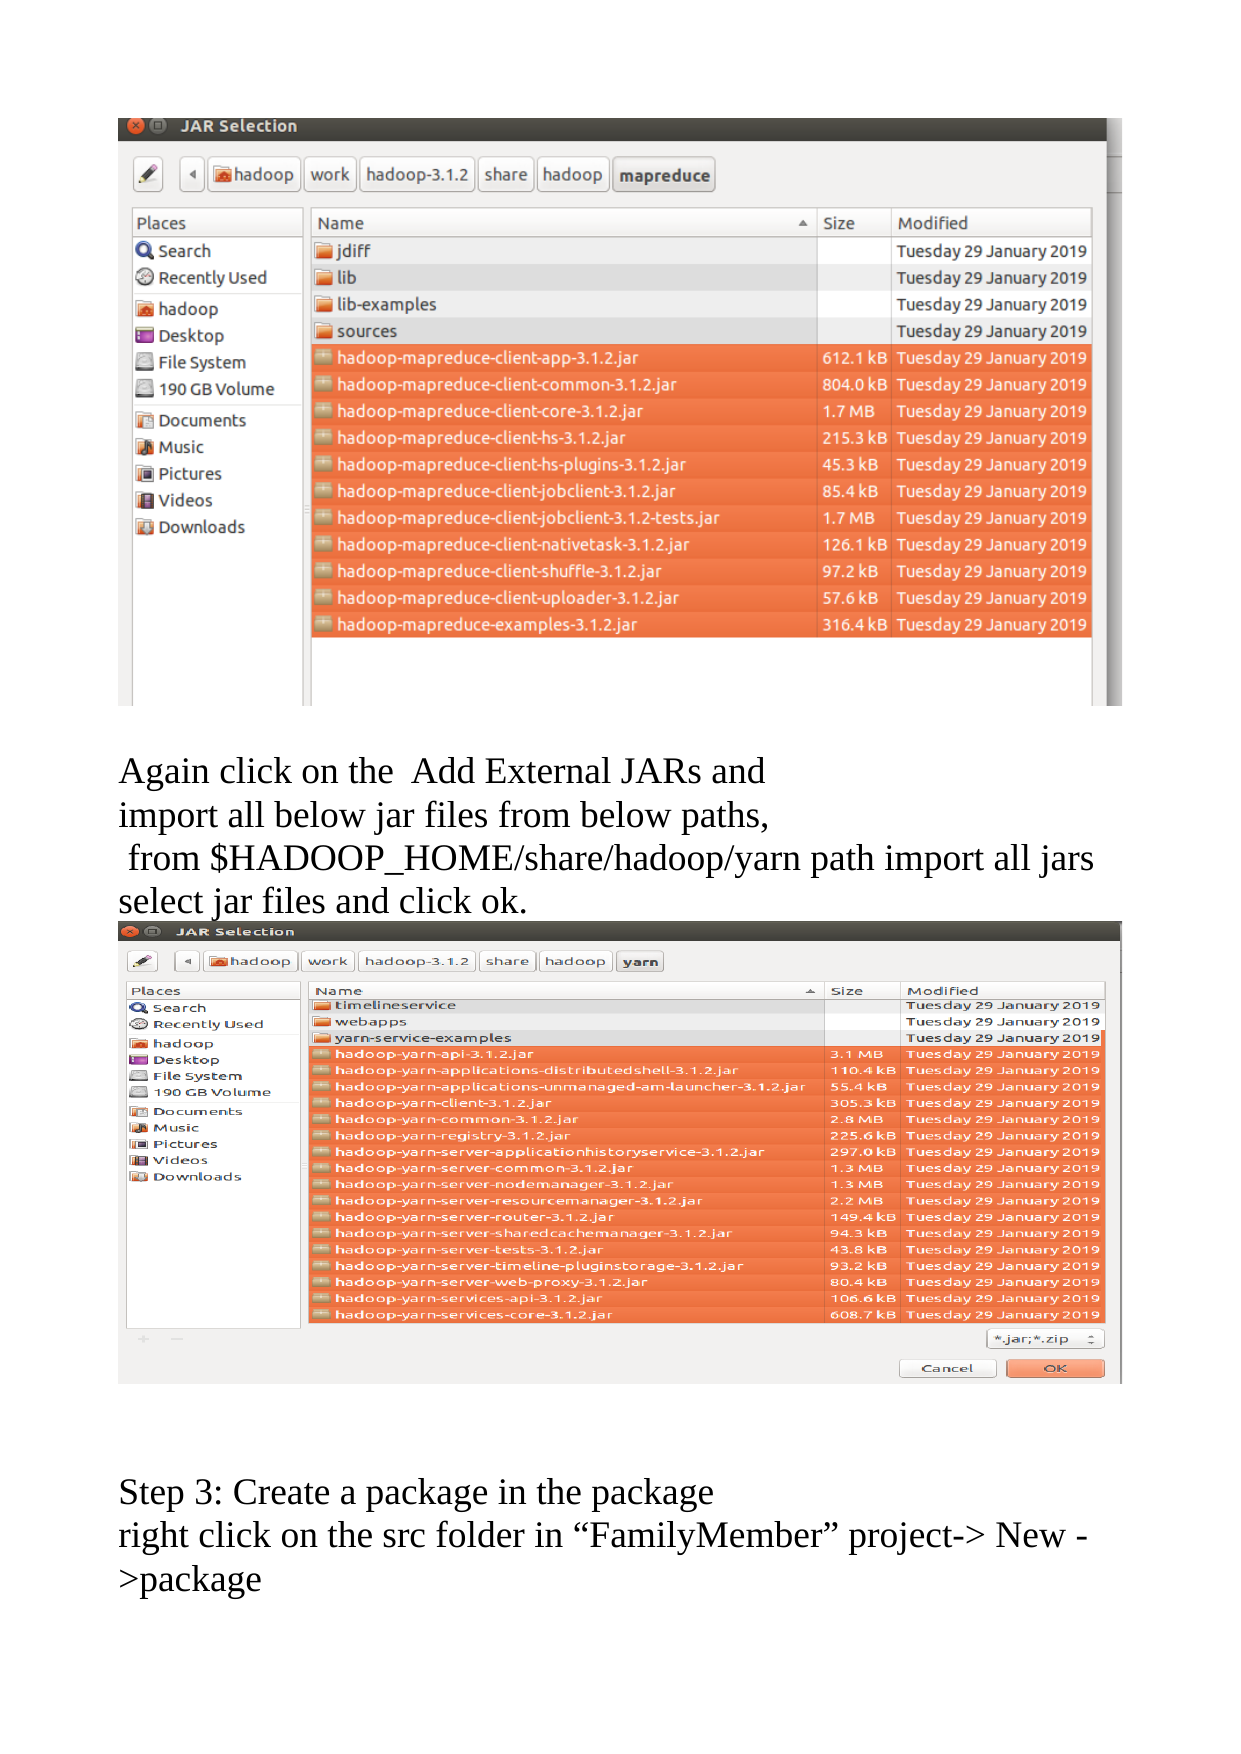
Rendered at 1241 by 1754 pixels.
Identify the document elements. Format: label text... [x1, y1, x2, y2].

text Step 3: Create a package in the package [118, 1470, 1122, 1513]
picture [118, 118, 1123, 706]
text from $HADOOP_HOME/share/hadoop/yarn path import all jars [118, 835, 1122, 878]
text Again click on the Add External JARs and [118, 749, 1122, 792]
picture [118, 921, 1123, 1384]
text import all below jar files from below paths, [118, 792, 1122, 835]
text right click on the src folder in “FamilyMember” project-> New ->package [118, 1513, 1122, 1599]
text select jar files and click ok. [118, 878, 1122, 921]
